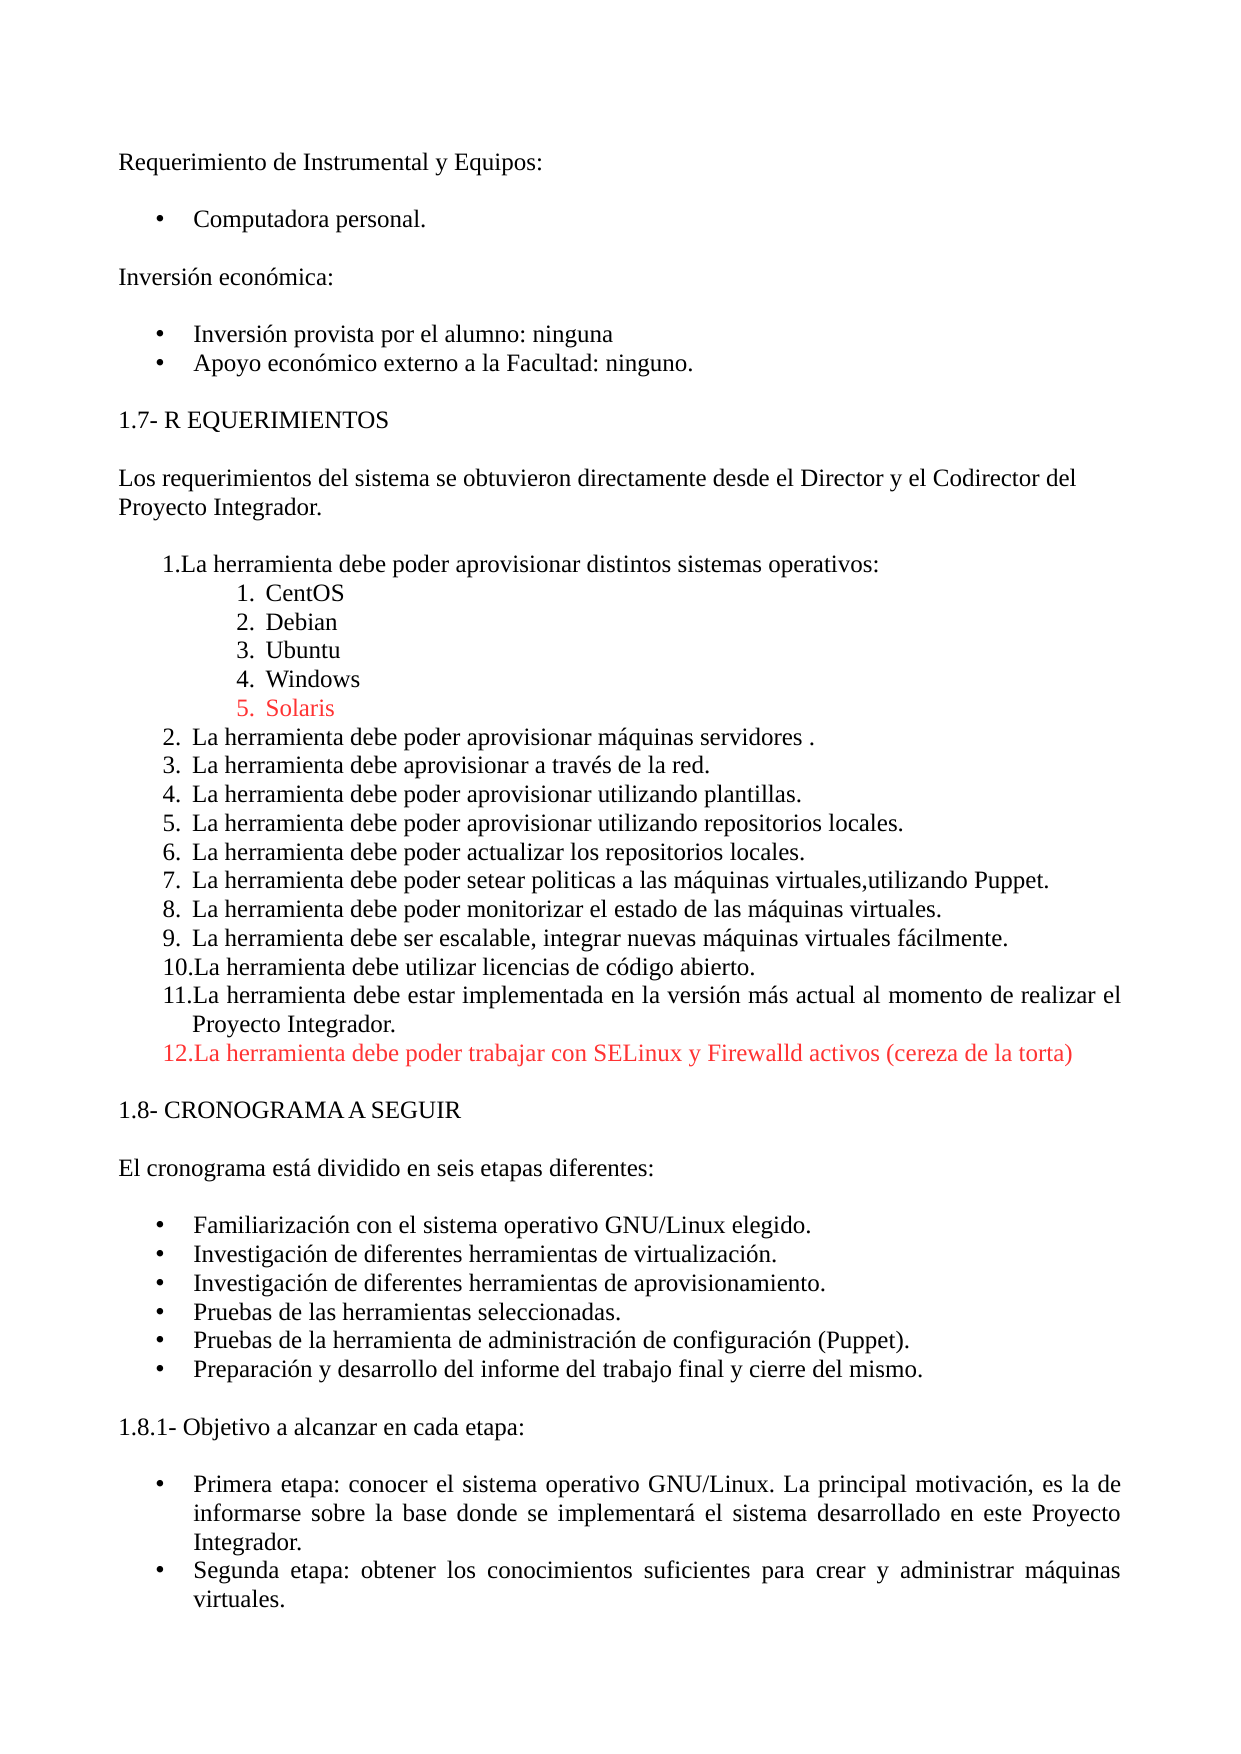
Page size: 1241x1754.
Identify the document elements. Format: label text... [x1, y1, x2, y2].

list CentOS [236, 578, 1122, 607]
list Primera etapa: conocer el sistema operativo GNU/Linux. La principal motivación, es la de informarse sobre la base donde se implementará el sistema desarrollado en este Proyecto Integrador. [156, 1469, 1122, 1556]
list Inversión provista por el alumno: ninguna [156, 319, 1122, 348]
list La herramienta debe utilizar licencias de código abierto. [162, 952, 1122, 981]
list La herramienta debe poder actualizar los repositorios locales. [162, 837, 1122, 866]
list Preparación y desarrollo del informe del trabajo final y cierre del mismo. [156, 1354, 1122, 1383]
text 1.7- R EQUERIMIENTOS [118, 406, 1122, 434]
list Familiarización con el sistema operativo GNU/Linux elegido. [156, 1211, 1122, 1239]
text 1.La herramienta debe poder aprovisionar distintos sistemas operativos: [118, 549, 1122, 578]
text 1.8- CRONOGRAMA A SEGUIR [118, 1096, 1122, 1124]
list La herramienta debe poder setear politicas a las máquinas virtuales,utilizando Puppet. [162, 866, 1122, 894]
text Requerimiento de Instrumental y Equipos: [118, 147, 1122, 176]
list Pruebas de las herramientas seleccionadas. [156, 1297, 1122, 1326]
list La herramienta debe estar implementada en la versión más actual al momento de realizar el Proyecto Integrador. [162, 981, 1122, 1038]
text 1.8.1- Objetivo a alcanzar en cada etapa: [118, 1412, 1122, 1441]
list La herramienta debe poder aprovisionar utilizando plantillas. [162, 779, 1122, 808]
list La herramienta debe poder aprovisionar máquinas servidores . [162, 722, 1122, 751]
list La herramienta debe poder trabajar con SELinux y Firewalld activos (cereza de la torta) [162, 1038, 1122, 1067]
list Investigación de diferentes herramientas de virtualización. [156, 1239, 1122, 1268]
list Debian [236, 607, 1122, 636]
list Windows [236, 664, 1122, 693]
list La herramienta debe poder monitorizar el estado de las máquinas virtuales. [162, 894, 1122, 923]
list Segunda etapa: obtener los conocimientos suficientes para crear y administrar máquinas virtuales. [156, 1556, 1122, 1613]
text Proyecto Integrador. [118, 492, 1122, 521]
list Pruebas de la herramienta de administración de configuración (Puppet). [156, 1326, 1122, 1354]
list Investigación de diferentes herramientas de aprovisionamiento. [156, 1268, 1122, 1297]
text Inversión económica: [118, 262, 1122, 291]
list Computadora personal. [156, 204, 1122, 233]
text El cronograma está dividido en seis etapas diferentes: [118, 1153, 1122, 1182]
list La herramienta debe poder aprovisionar utilizando repositorios locales. [162, 808, 1122, 837]
list Ubuntu [236, 636, 1122, 664]
list Solaris [236, 693, 1122, 722]
list La herramienta debe aprovisionar a través de la red. [162, 751, 1122, 779]
list La herramienta debe ser escalable, integrar nuevas máquinas virtuales fácilmente. [162, 923, 1122, 952]
list Apoyo económico externo a la Facultad: ninguno. [156, 348, 1122, 377]
text Los requerimientos del sistema se obtuvieron directamente desde el Director y el Codirector del [118, 463, 1122, 492]
